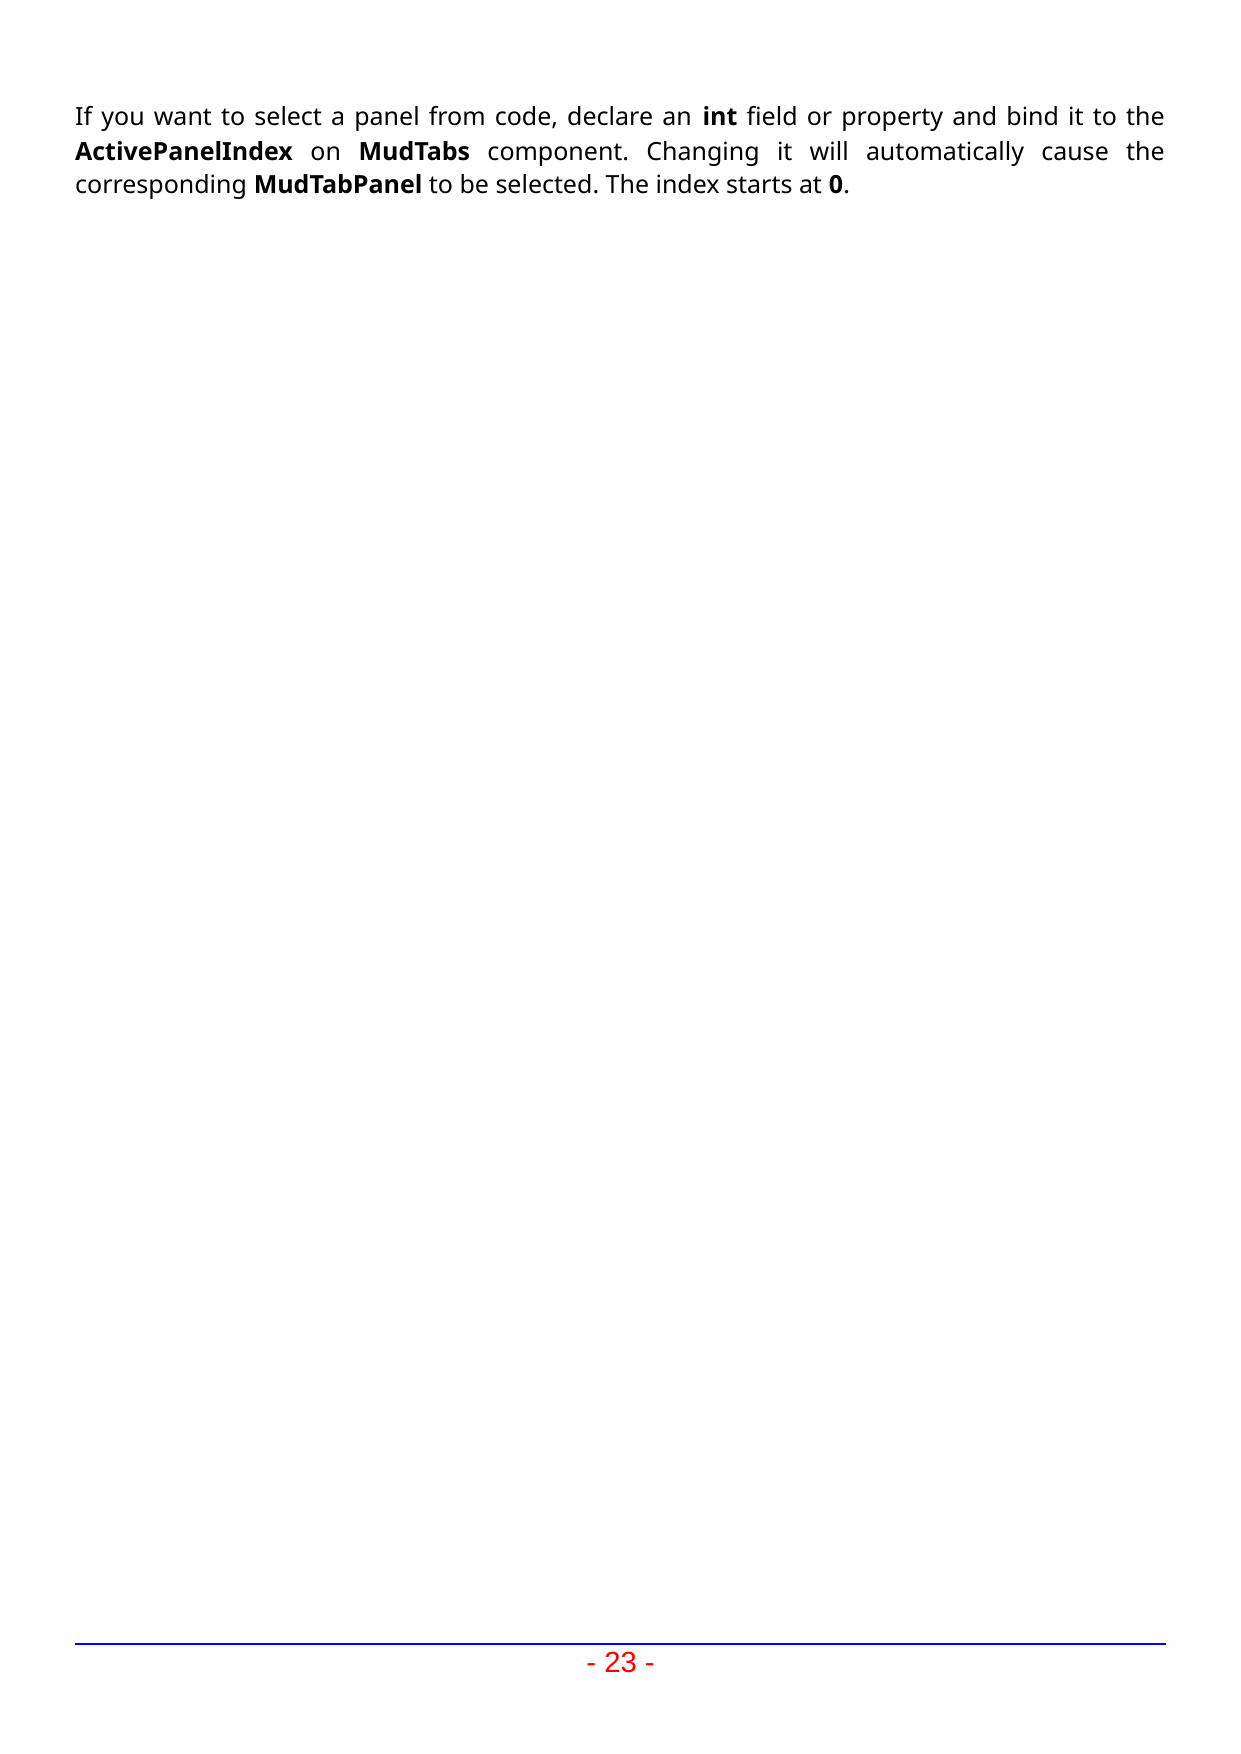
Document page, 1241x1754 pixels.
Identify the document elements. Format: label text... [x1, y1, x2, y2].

text If you want to select a panel from code, declare an int field or property and bind it to the ActivePanelIndex on MudTabs component. Changing it will automatically cause the corresponding MudTabPanel to be selected. The index starts at 0. [75, 99, 1166, 201]
